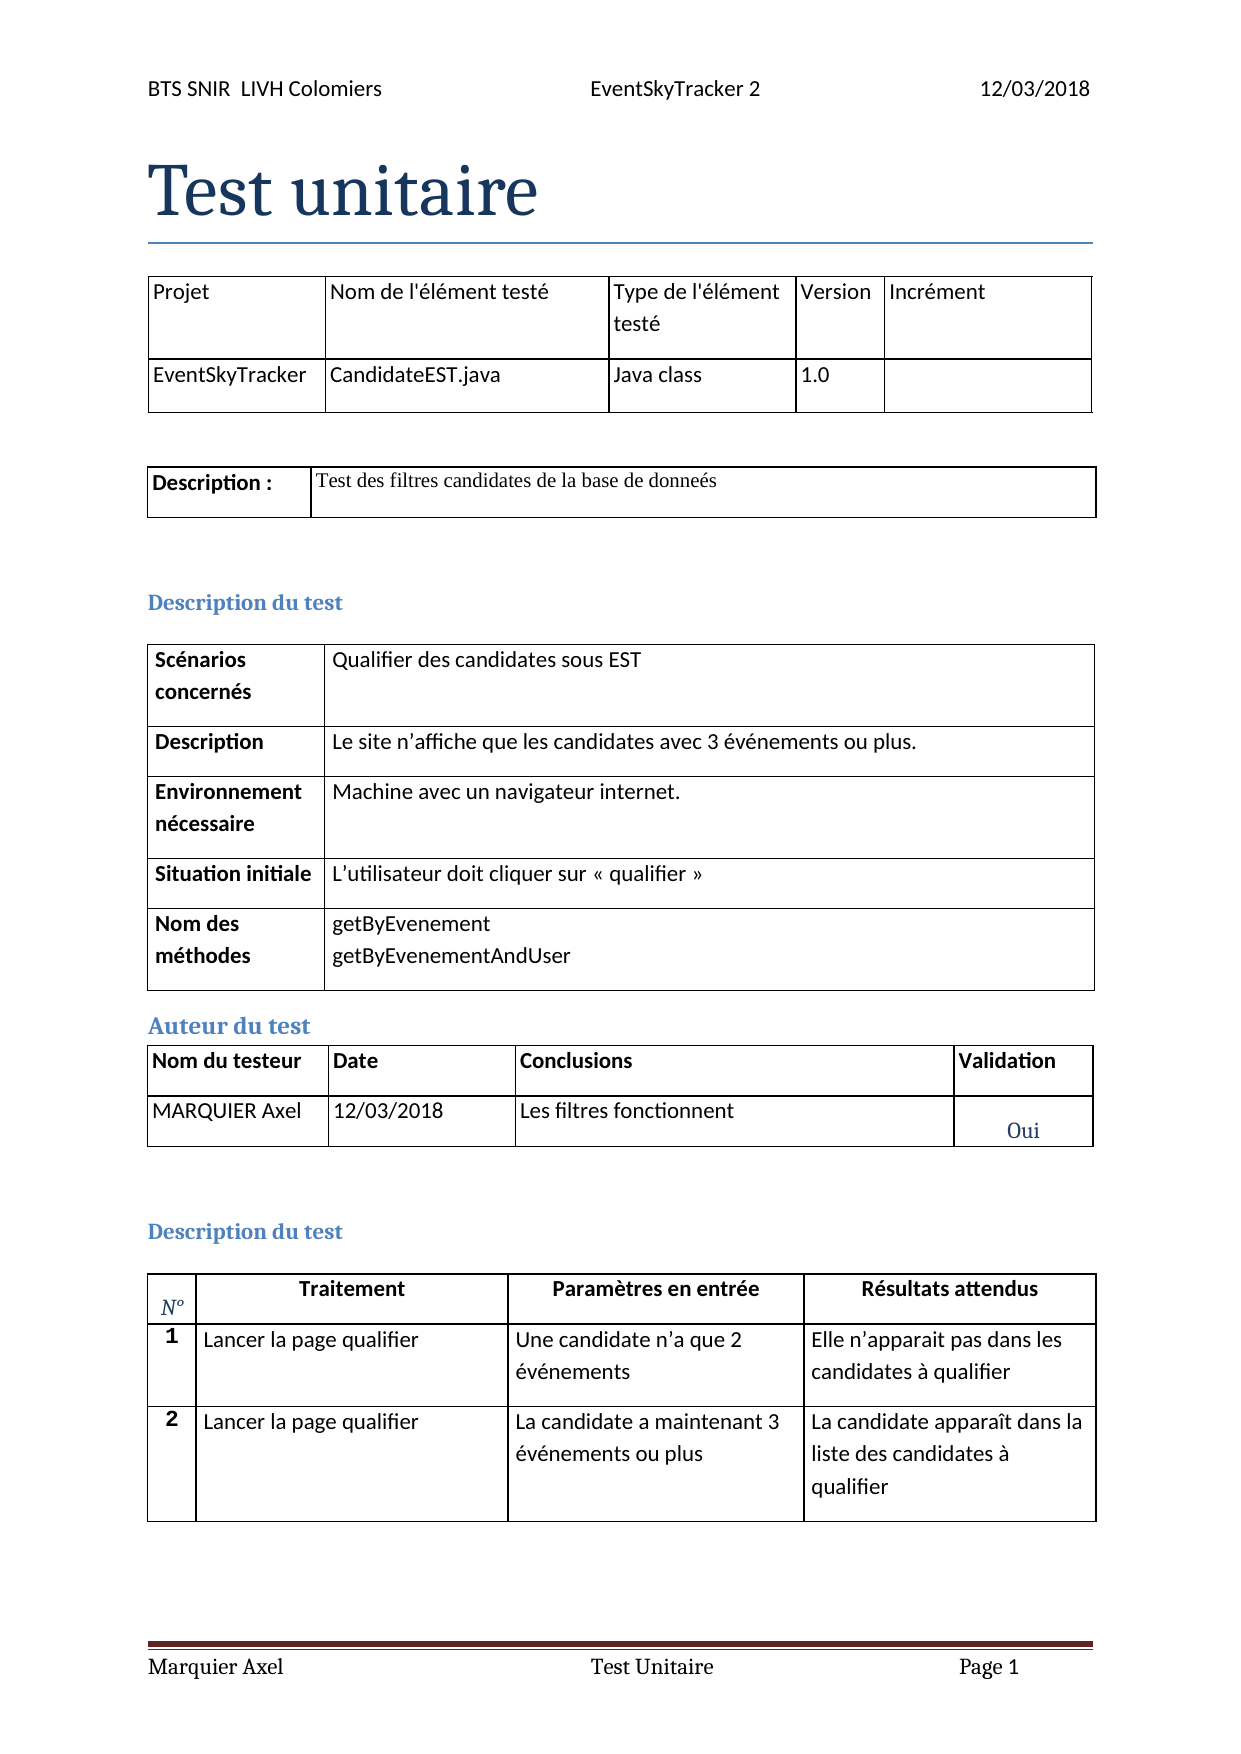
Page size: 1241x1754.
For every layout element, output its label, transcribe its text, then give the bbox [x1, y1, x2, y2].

table_cell La candidate apparaît dans la liste des candidates à qualifier [805, 1407, 1095, 1521]
table_header Nom de l'élément testé [326, 277, 608, 358]
table_cell La candidate a maintenant 3 événements ou plus [509, 1407, 803, 1521]
table_header Traitement [197, 1275, 507, 1323]
table_cell Environnement nécessaire [148, 777, 324, 858]
table_cell Situation initiale [148, 859, 324, 908]
table_header Description : [148, 468, 310, 516]
table_cell L’utilisateur doit cliquer sur « qualifier » [325, 859, 1094, 908]
table_cell Nom des méthodes [148, 909, 324, 990]
table_cell Machine avec un navigateur internet. [325, 777, 1094, 858]
table_cell getByEvenement getByEvenementAndUser [325, 909, 1094, 990]
table_cell EventSkyTracker [149, 360, 325, 411]
table_header N° [148, 1275, 195, 1323]
subtitle Test unitaire [148, 148, 1093, 242]
table_cell [885, 360, 1091, 411]
table_header Incrément [885, 277, 1091, 358]
table_cell Une candidate n’a que 2 événements [509, 1325, 803, 1406]
table_cell Lancer la page qualifier [197, 1407, 507, 1521]
table_cell 1 [148, 1325, 195, 1406]
table_header Scénarios concernés [148, 645, 324, 726]
table_cell Lancer la page qualifier [197, 1325, 507, 1406]
table_header Validation [955, 1046, 1092, 1095]
table_header Nom du testeur [148, 1046, 328, 1095]
table_cell Java class [610, 360, 795, 411]
table_header Type de l'élément testé [610, 277, 795, 358]
subtitle Auteur du test [148, 1012, 1093, 1040]
subtitle Description du test [148, 1219, 1093, 1245]
table_cell 12/03/2018 [329, 1097, 515, 1146]
table_header Projet [149, 277, 325, 358]
table_header Test des filtres candidates de la base de donneés [312, 468, 1095, 516]
table_header Résultats attendus [805, 1275, 1095, 1323]
table_header Conclusions [516, 1046, 953, 1095]
table_header Version [797, 277, 884, 358]
subtitle Description du test [148, 590, 1093, 616]
table_header Date [329, 1046, 515, 1095]
table_cell CandidateEST.java [326, 360, 608, 411]
table_cell Le site n’affiche que les candidates avec 3 événements ou plus. [325, 727, 1094, 776]
table_cell Elle n’apparait pas dans les candidates à qualifier [805, 1325, 1095, 1406]
table_cell Oui [955, 1097, 1092, 1146]
table_header Paramètres en entrée [509, 1275, 803, 1323]
table_cell 2 [148, 1407, 195, 1521]
table_header Qualifier des candidates sous EST [325, 645, 1094, 726]
table_cell 1.0 [797, 360, 884, 411]
table_cell Description [148, 727, 324, 776]
table_cell MARQUIER Axel [148, 1097, 328, 1146]
table_cell Les filtres fonctionnent [516, 1097, 953, 1146]
